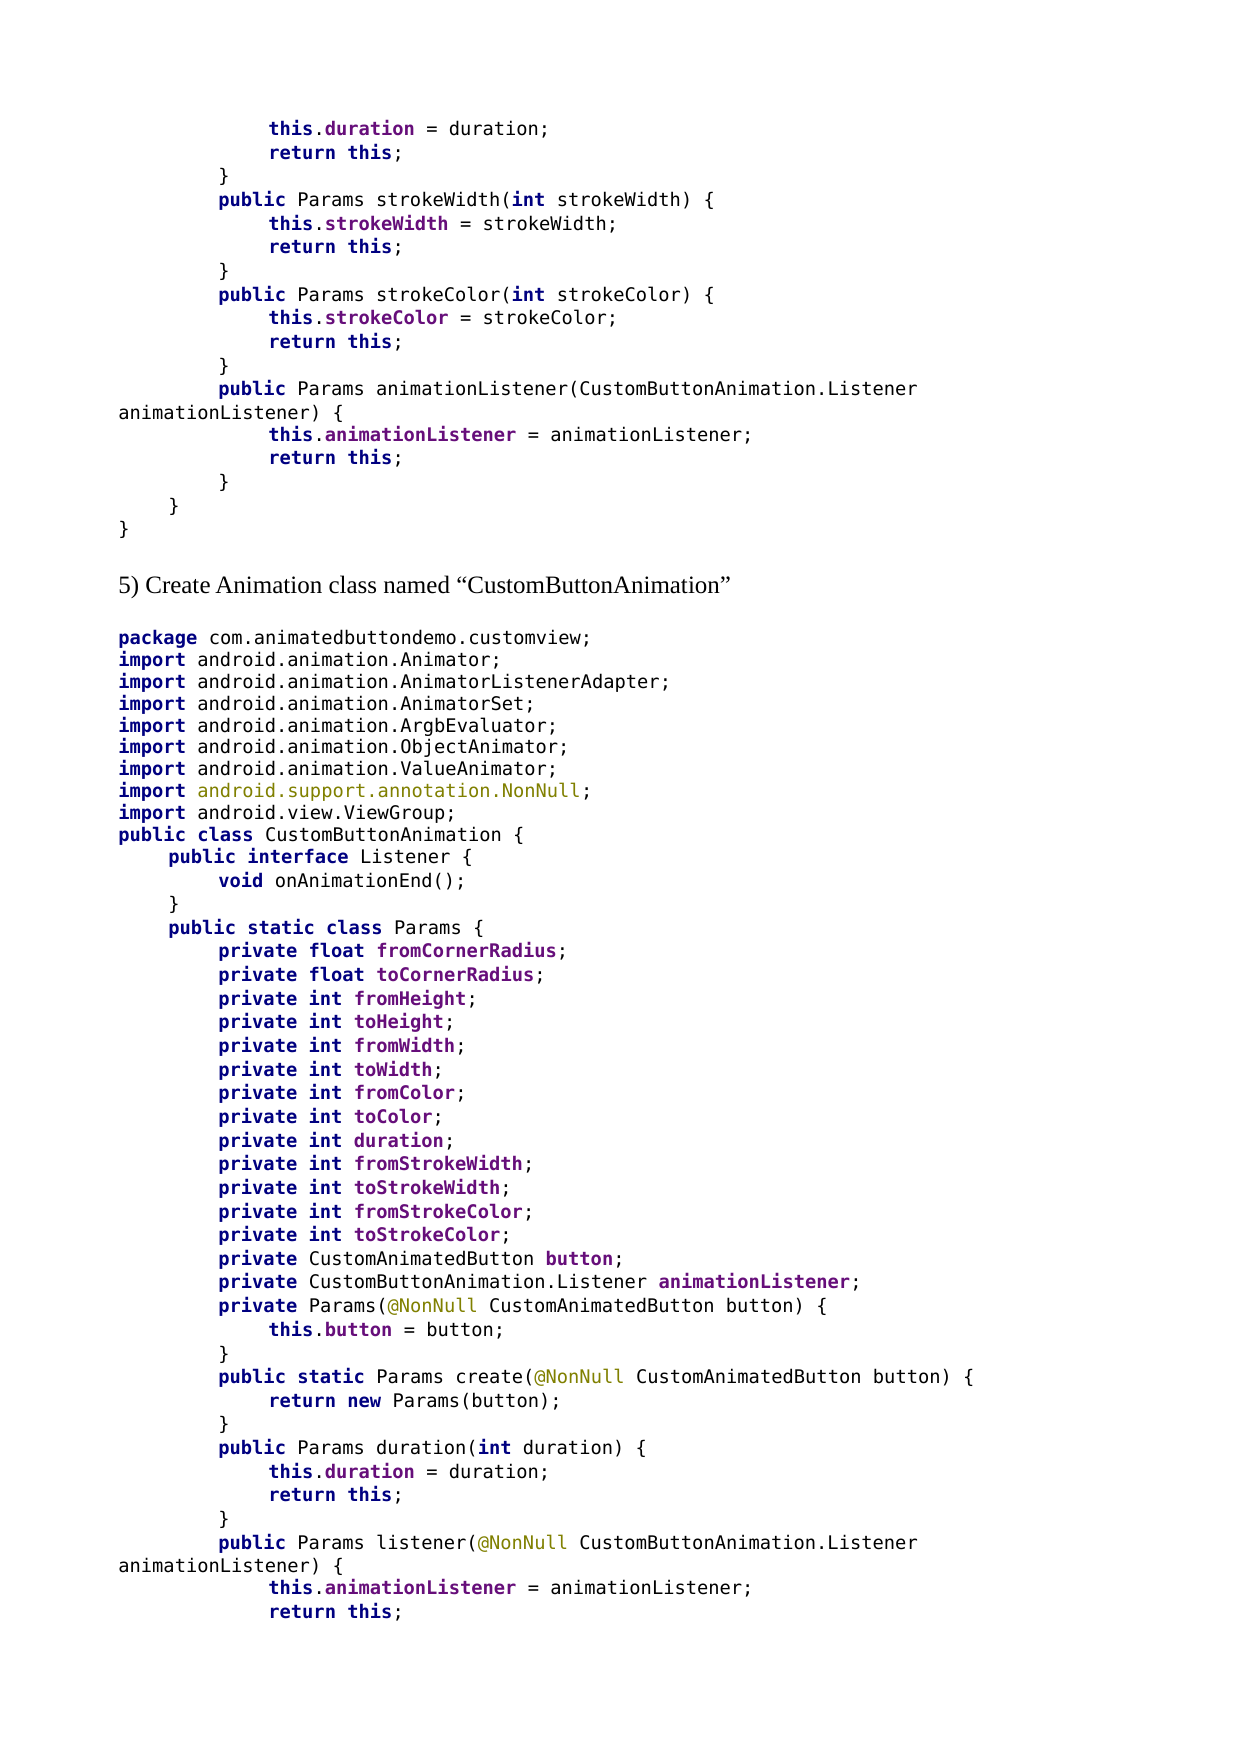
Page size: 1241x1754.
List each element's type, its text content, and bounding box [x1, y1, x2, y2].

text this.strokeColor = strokeColor; [118, 307, 1122, 331]
text return this; [118, 236, 1122, 260]
text return this; [118, 1601, 1122, 1624]
text private CustomButtonAnimation.Listener animationListener; [118, 1272, 1122, 1295]
text public Params strokeColor(int strokeColor) { [118, 284, 1122, 307]
text this.animationListener = animationListener; [118, 424, 1122, 447]
text public Params duration(int duration) { [118, 1437, 1122, 1461]
text } [118, 1508, 1122, 1532]
text return this; [118, 331, 1122, 354]
text private float toCornerRadius; [118, 964, 1122, 988]
text public Params animationListener(CustomButtonAnimation.Listener animationListener) { [118, 378, 1122, 424]
text private Params(@NonNull CustomAnimatedButton button) { [118, 1295, 1122, 1319]
text package com.animatedbuttondemo.customview; [118, 627, 1122, 649]
text import android.animation.ArgbEvaluator; [118, 715, 1122, 737]
text } [118, 471, 1122, 495]
text return this; [118, 1484, 1122, 1508]
text private int fromColor; [118, 1082, 1122, 1106]
text public static class Params { [118, 917, 1122, 941]
text this.animationListener = animationListener; [118, 1577, 1122, 1601]
text } [118, 165, 1122, 189]
text import android.support.annotation.NonNull; [118, 780, 1122, 802]
text import android.animation.AnimatorSet; [118, 693, 1122, 715]
text private int fromWidth; [118, 1035, 1122, 1059]
text private CustomAnimatedButton button; [118, 1248, 1122, 1272]
text private int fromStrokeWidth; [118, 1153, 1122, 1177]
text this.duration = duration; [118, 1461, 1122, 1484]
text import android.animation.ObjectAnimator; [118, 737, 1122, 758]
text import android.view.ViewGroup; [118, 802, 1122, 824]
text } [118, 893, 1122, 917]
text this.strokeWidth = strokeWidth; [118, 213, 1122, 236]
text void onAnimationEnd(); [118, 869, 1122, 893]
text } [118, 260, 1122, 284]
text return this; [118, 447, 1122, 471]
text private int duration; [118, 1130, 1122, 1153]
text return this; [118, 142, 1122, 165]
text import android.animation.Animator; [118, 649, 1122, 671]
text import android.animation.AnimatorListenerAdapter; [118, 671, 1122, 693]
text 5) Create Animation class named “CustomButtonAnimation” [118, 570, 1122, 598]
text } [118, 1342, 1122, 1366]
text private int toStrokeColor; [118, 1224, 1122, 1248]
text public static Params create(@NonNull CustomAnimatedButton button) { [118, 1366, 1122, 1390]
text this.button = button; [118, 1319, 1122, 1342]
text private int fromHeight; [118, 988, 1122, 1011]
text return new Params(button); [118, 1390, 1122, 1413]
text } [118, 495, 1122, 518]
text import android.animation.ValueAnimator; [118, 758, 1122, 780]
text public class CustomButtonAnimation { [118, 824, 1122, 846]
text } [118, 518, 1122, 540]
text public Params listener(@NonNull CustomButtonAnimation.Listener animationListener) { [118, 1532, 1122, 1577]
text this.duration = duration; [118, 118, 1122, 142]
text private int fromStrokeColor; [118, 1201, 1122, 1224]
text public Params strokeWidth(int strokeWidth) { [118, 189, 1122, 213]
text } [118, 1413, 1122, 1437]
text public interface Listener { [118, 846, 1122, 869]
text private int toColor; [118, 1106, 1122, 1130]
text private int toWidth; [118, 1059, 1122, 1082]
text private int toHeight; [118, 1011, 1122, 1035]
text private int toStrokeWidth; [118, 1177, 1122, 1201]
text } [118, 354, 1122, 378]
text private float fromCornerRadius; [118, 941, 1122, 964]
